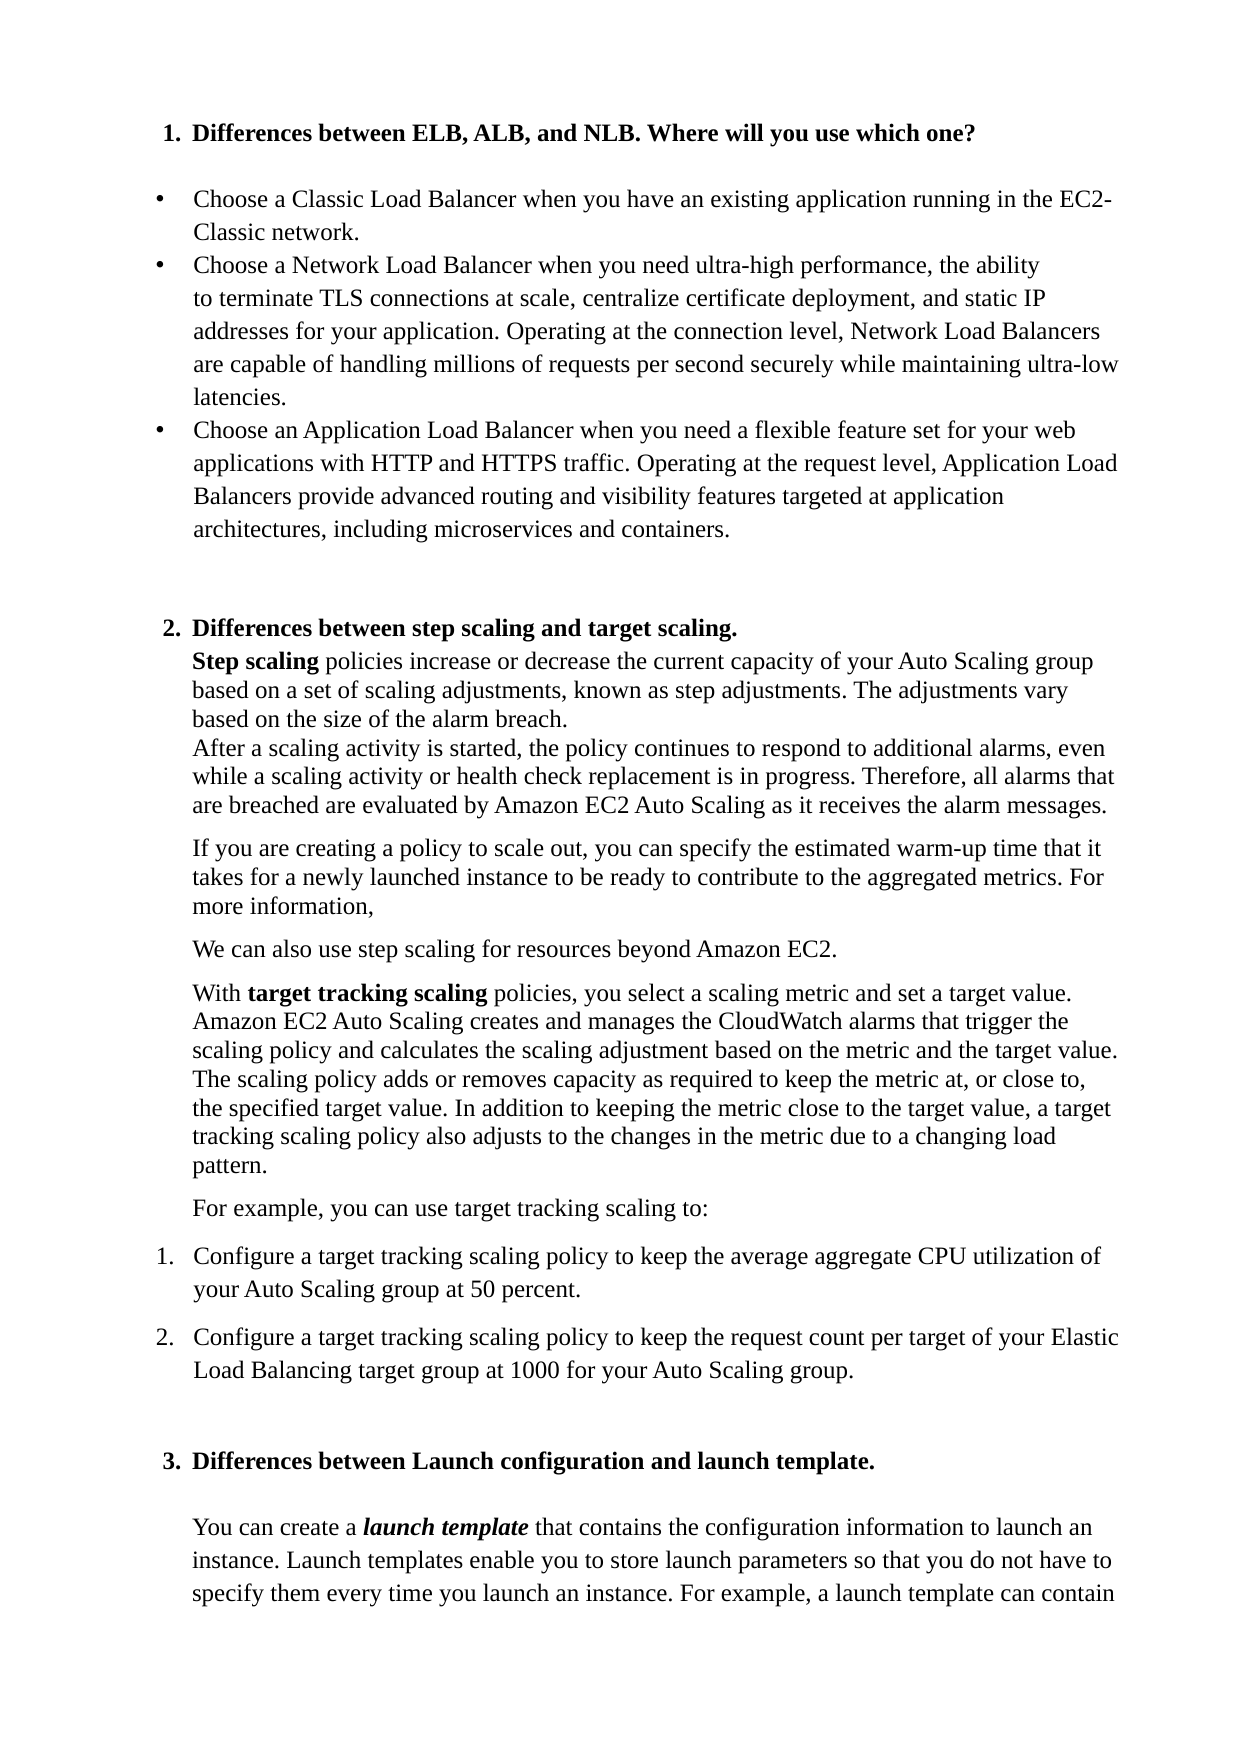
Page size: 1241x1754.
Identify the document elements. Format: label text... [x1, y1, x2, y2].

list You can create a launch template that contains the configuration information to launch an instance. Launch templates enable you to store launch parameters so that you do not have to specify them every time you launch an instance. For example, a launch template can contain [162, 1512, 1122, 1607]
list Differences between Launch configuration and launch template. [162, 1446, 1122, 1474]
list Differences between step scaling and target scaling. [162, 613, 1122, 642]
list Step scaling policies increase or decrease the current capacity of your Auto Scaling group based on a set of scaling adjustments, known as step adjustments. The adjustments vary based on the size of the alarm breach. [162, 646, 1122, 733]
list Configure a target tracking scaling policy to keep the average aggregate CPU utilization of your Auto Scaling group at 50 percent. [156, 1241, 1122, 1303]
text For example, you can use target tracking scaling to: [192, 1193, 1122, 1222]
list Choose an Application Load Balancer when you need a flexible feature set for your web applications with HTTP and HTTPS traffic. Operating at the request level, Application Load Balancers provide advanced routing and visibility features targeted at application architectures, including microservices and containers. [156, 415, 1122, 543]
list Choose a Network Load Balancer when you need ultra-high performance, the ability to terminate TLS connections at scale, centralize certificate deployment, and static IP addresses for your application. Operating at the connection level, Network Load Balancers are capable of handling millions of requests per second securely while maintaining ultra-low latencies. [156, 250, 1122, 411]
text With target tracking scaling policies, you select a scaling metric and set a target value. Amazon EC2 Auto Scaling creates and manages the CloudWatch alarms that trigger the scaling policy and calculates the scaling adjustment based on the metric and the target value. The scaling policy adds or removes capacity as required to keep the metric at, or close to, the specified target value. In addition to keeping the metric close to the target value, a target tracking scaling policy also adjusts to the changes in the metric due to a changing load pattern. [192, 978, 1122, 1179]
list Differences between ELB, ALB, and NLB. Where will you use which one? [162, 118, 1122, 147]
text After a scaling activity is started, the policy continues to respond to additional alarms, even while a scaling activity or health check replacement is in progress. Therefore, all alarms that are breached are evaluated by Amazon EC2 Auto Scaling as it receives the alarm messages. [192, 733, 1122, 819]
text If you are creating a policy to scale out, you can specify the estimated warm-up time that it takes for a newly launched instance to be ready to contribute to the aggregated metrics. For more information, [192, 833, 1122, 920]
list Choose a Classic Load Balancer when you have an existing application running in the EC2-Classic network. [156, 184, 1122, 246]
text We can also use step scaling for resources beyond Amazon EC2. [192, 934, 1122, 963]
list Configure a target tracking scaling policy to keep the request count per target of your Elastic Load Balancing target group at 1000 for your Auto Scaling group. [156, 1322, 1122, 1383]
